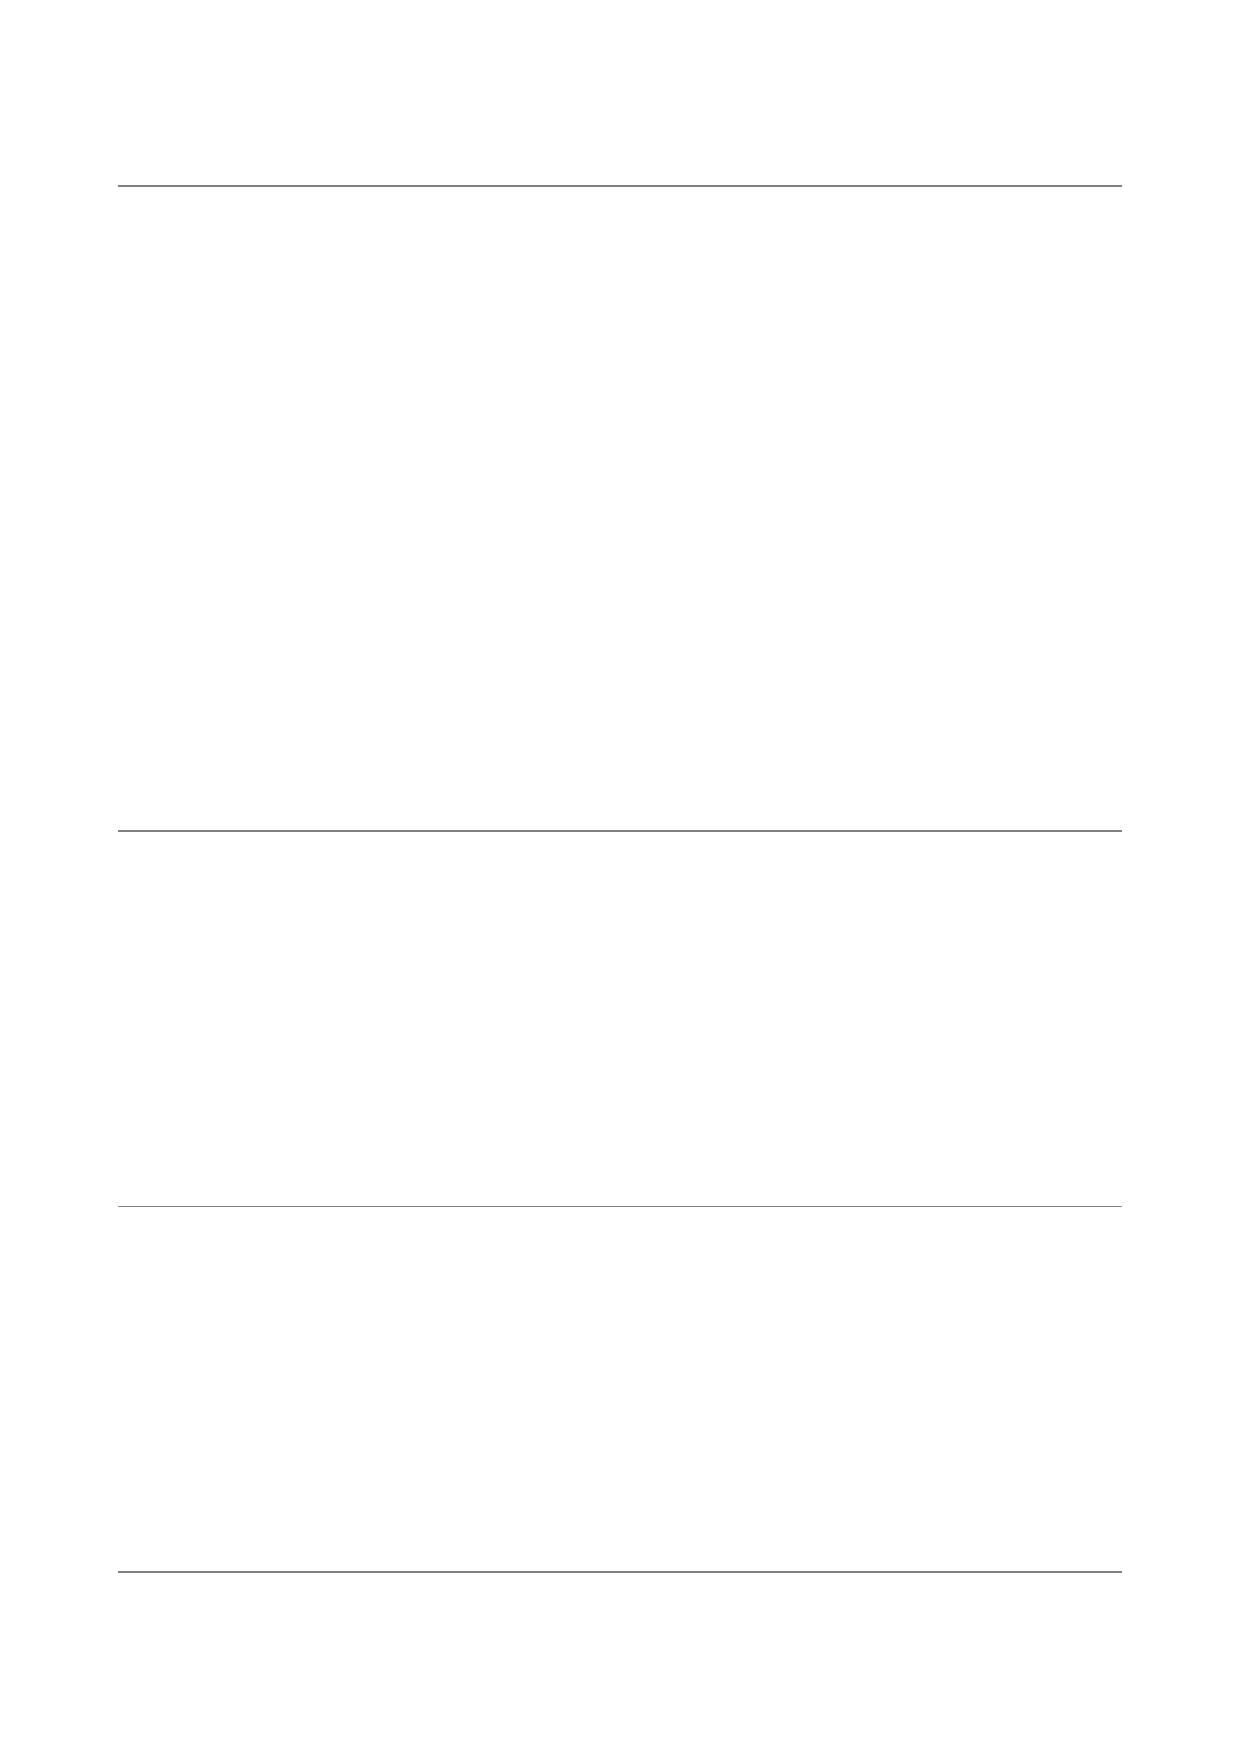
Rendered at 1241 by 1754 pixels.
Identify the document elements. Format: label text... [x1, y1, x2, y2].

text А вот так — ❌: [118, 570, 1122, 599]
text Animal.prototype [118, 1359, 1122, 1383]
text Если isPrototypeOf встречает объект в цепочке — возвращает true. [118, 1507, 1122, 1538]
text ↓ [118, 1430, 1122, 1454]
subtitle 3️⃣ Пример с классом (очень важно) [118, 236, 1122, 279]
text a → Animal.prototype [118, 416, 1122, 440]
text rabbit → animal [118, 118, 1122, 142]
subtitle 4️⃣ Связь с instanceof [118, 881, 1122, 927]
text ≈ [118, 1041, 1122, 1069]
list функция не находится в цепочке объекта [162, 768, 1122, 797]
text Почему? [118, 671, 1122, 700]
text Что делает JS: [118, 369, 1122, 397]
text function Animal() {} [118, 292, 1122, 316]
list Animal — это функция [162, 718, 1122, 749]
text Class.prototype.isPrototypeOf(obj) [118, 1088, 1122, 1112]
text Animal.isPrototypeOf(a); // false [118, 618, 1122, 641]
text ↓ [118, 1336, 1122, 1359]
subtitle 5️⃣ Наглядно (стрелочками) [118, 1257, 1122, 1300]
text Вот ключевая формула: [118, 940, 1122, 969]
text Теперь проверка: [118, 469, 1122, 498]
text a [118, 1312, 1122, 1336]
text null [118, 1454, 1122, 1478]
text То есть instanceof — это просто удобная форма для isPrototypeOf. [118, 1141, 1122, 1172]
text obj instanceof Class [118, 988, 1122, 1011]
text Object.prototype [118, 1407, 1122, 1430]
text let a = new Animal(); [118, 316, 1122, 339]
text ↓ [118, 1383, 1122, 1407]
text Animal.prototype.isPrototypeOf(a); // true ✅ [118, 517, 1122, 541]
